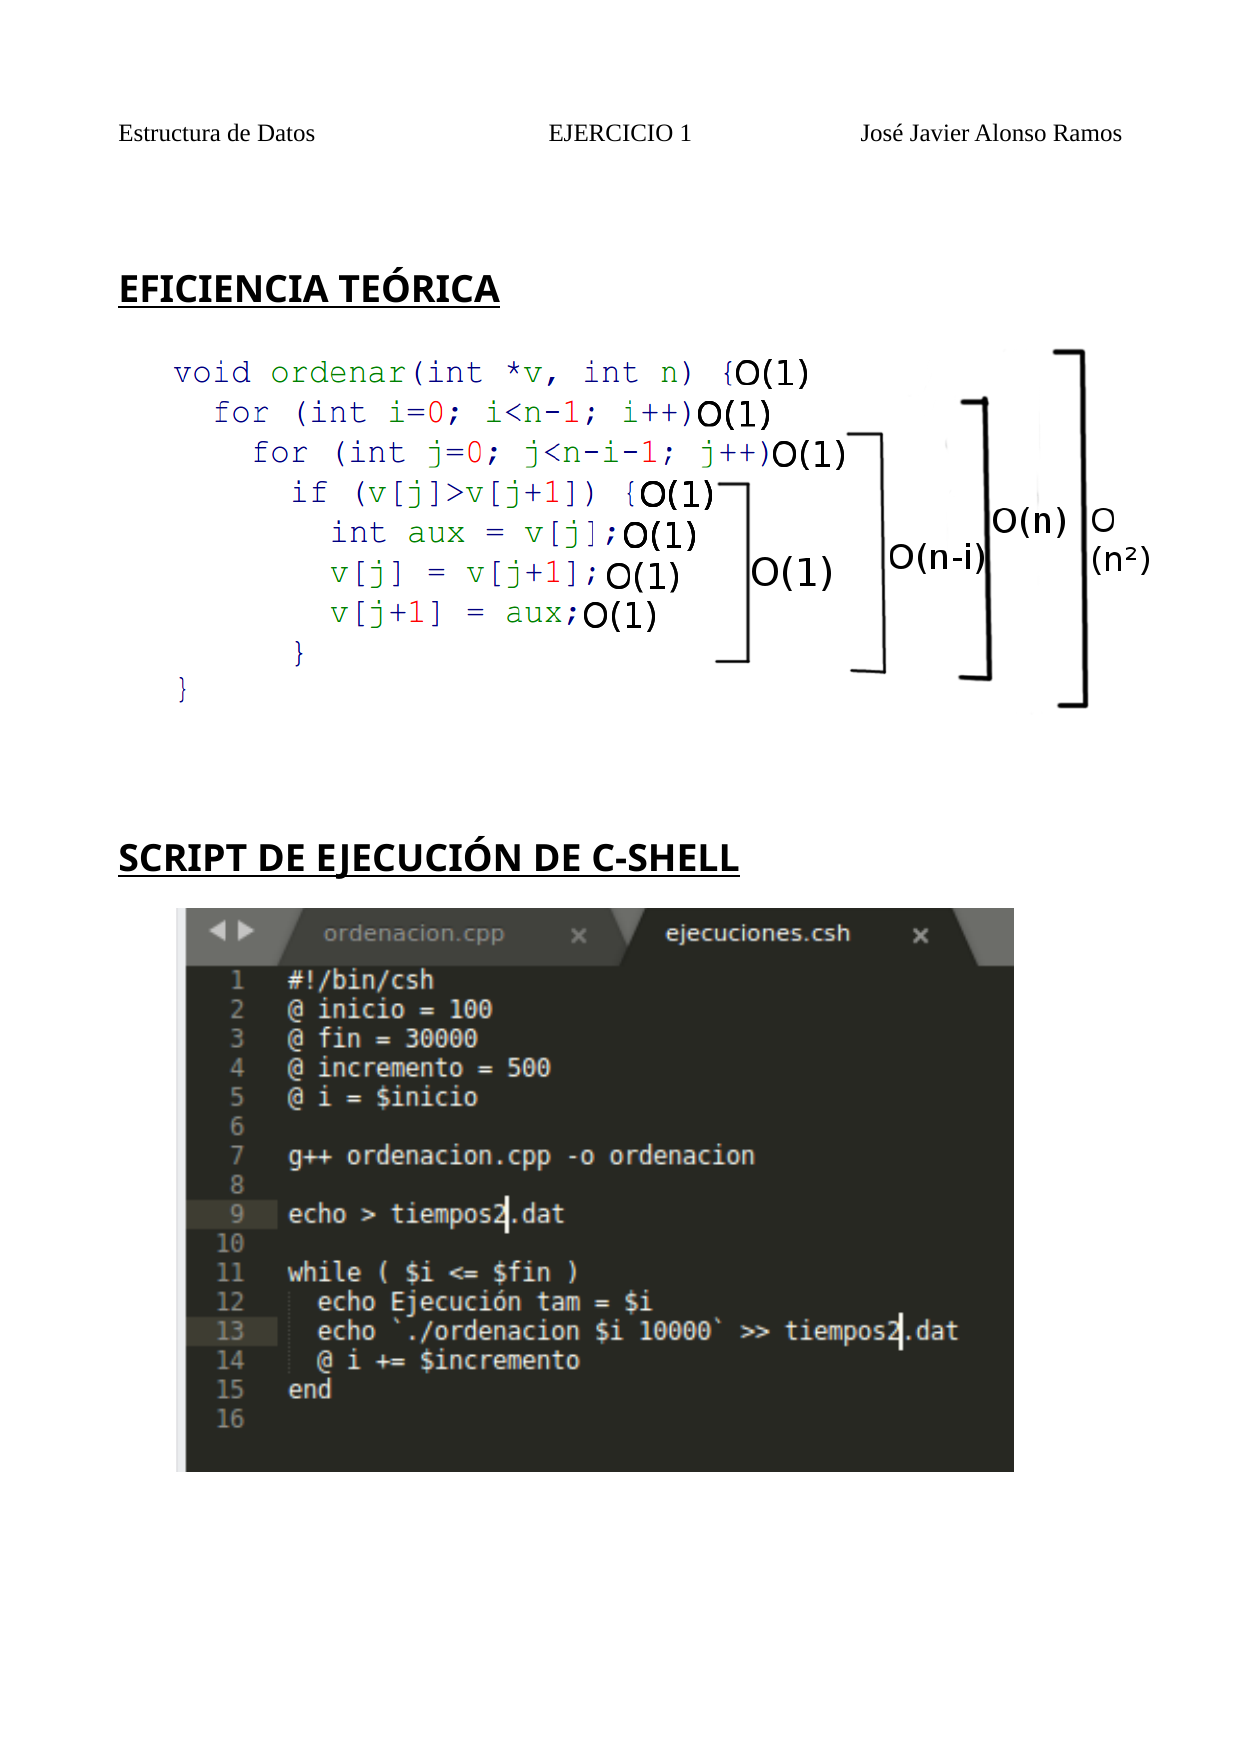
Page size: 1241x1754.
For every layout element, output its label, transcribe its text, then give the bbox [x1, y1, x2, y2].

picture [176, 908, 1014, 1472]
picture [146, 343, 1151, 717]
text EFICIENCIA TEÓRICA [118, 263, 1122, 314]
text SCRIPT DE EJECUCIÓN DE C-SHELL [118, 831, 1122, 882]
